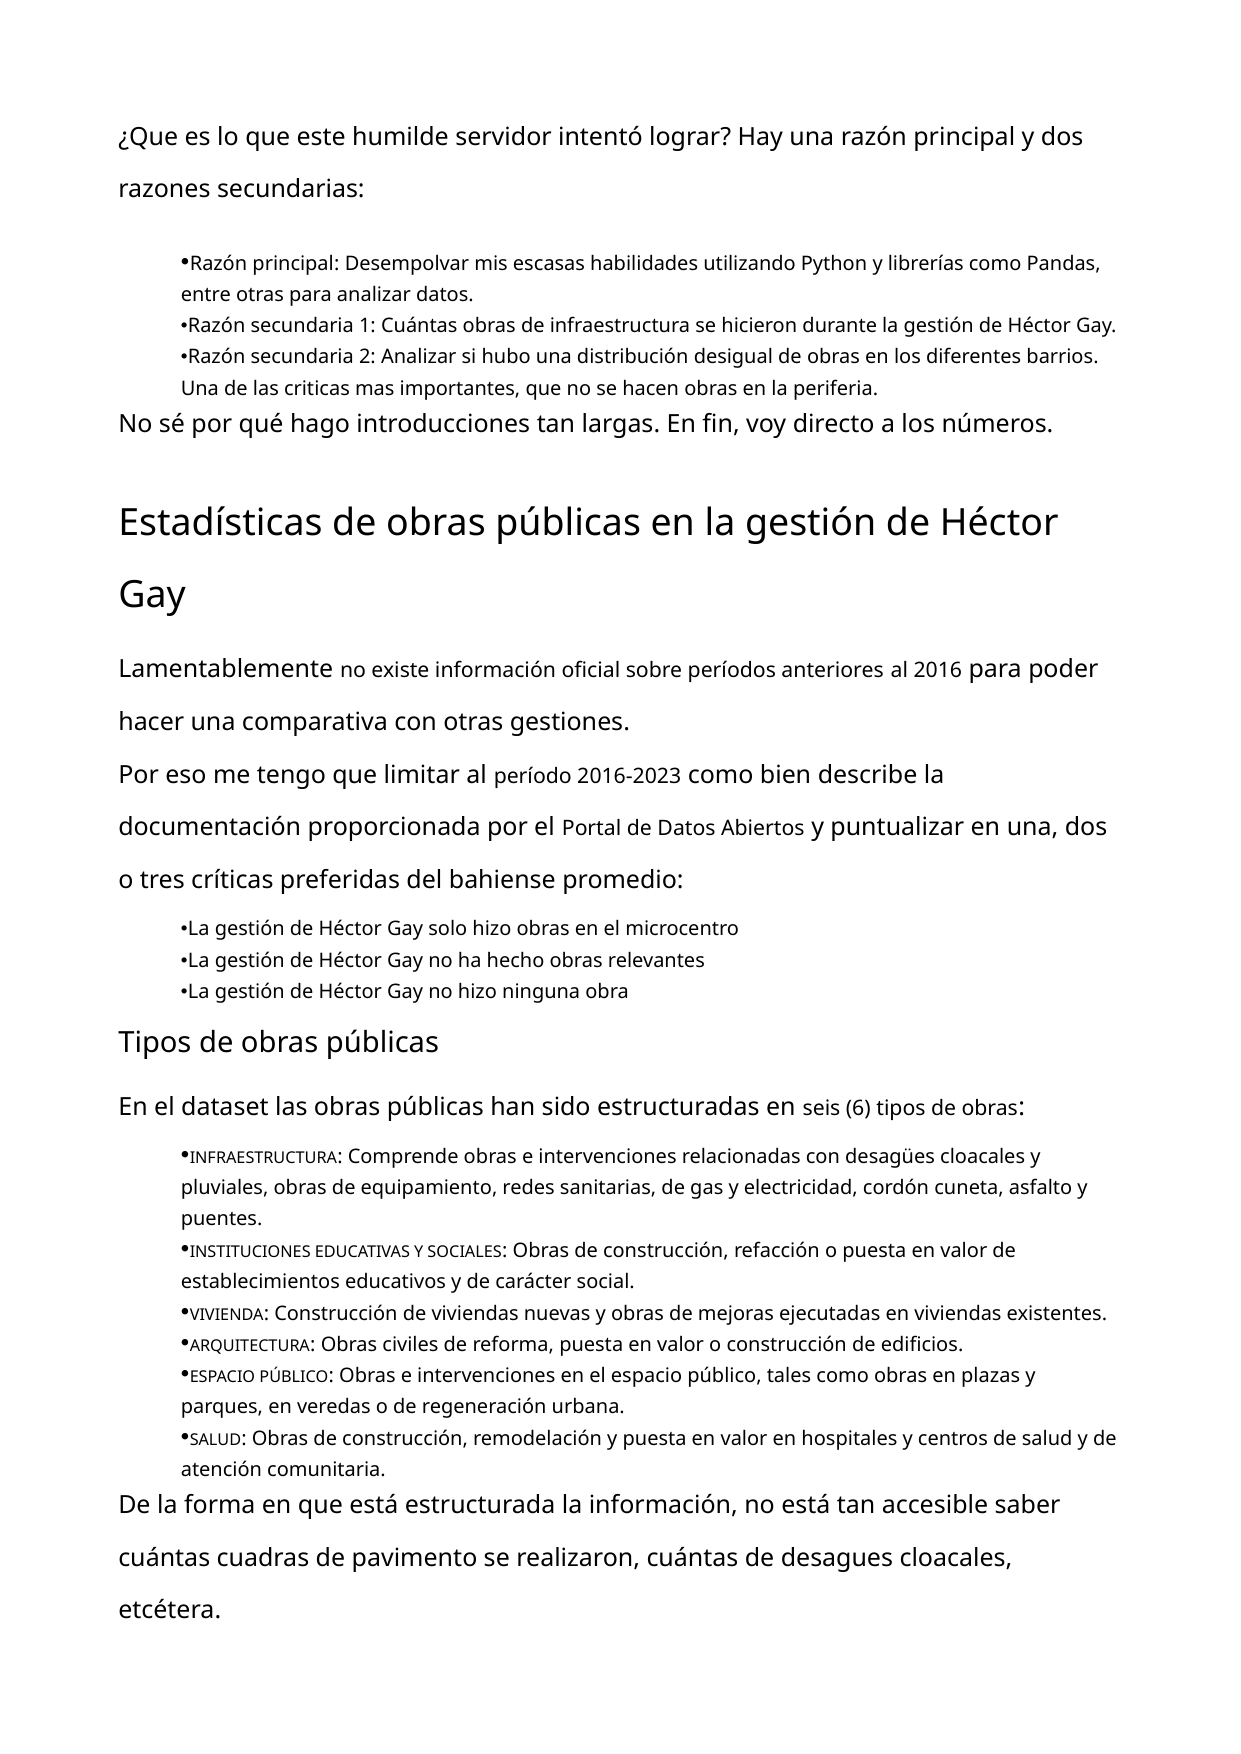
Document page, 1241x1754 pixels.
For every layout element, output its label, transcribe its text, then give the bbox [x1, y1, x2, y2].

list Razón secundaria 2: Analizar si hubo una distribución desigual de obras en los diferentes barrios. Una de las criticas mas importantes, que no se hacen obras en la periferia. [181, 343, 1122, 401]
list ESPACIO PÚBLICO: Obras e intervenciones en el espacio público, tales como obras en plazas y parques, en veredas o de regeneración urbana. [181, 1361, 1122, 1420]
list La gestión de Héctor Gay no hizo ninguna obra [181, 977, 1122, 1004]
list VIVIENDA: Construcción de viviendas nuevas y obras de mejoras ejecutadas en viviendas existentes. [181, 1298, 1122, 1326]
list Razón principal: Desempolvar mis escasas habilidades utilizando Python y librerías como Pandas, entre otras para analizar datos. [181, 248, 1122, 307]
text ¿Que es lo que este humilde servidor intentó lograr? Hay una razón principal y dos razones secundarias: [118, 118, 1122, 205]
text No sé por qué hago introducciones tan largas. En fin, voy directo a los números. [118, 405, 1122, 439]
text Por eso me tengo que limitar al período 2016-2023 como bien describe la documentación proporcionada por el Portal de Datos Abiertos y puntualizar en una, dos o tres críticas preferidas del bahiense promedio: [118, 756, 1122, 896]
text De la forma en que está estructurada la información, no está tan accesible saber cuántas cuadras de pavimento se realizaron, cuántas de desagues cloacales, etcétera. [118, 1487, 1122, 1626]
list INFRAESTRUCTURA: Comprende obras e intervenciones relacionadas con desagües cloacales y pluviales, obras de equipamiento, redes sanitarias, de gas y electricidad, cordón cuneta, asfalto y puentes. [181, 1142, 1122, 1232]
list La gestión de Héctor Gay solo hizo obras en el microcentro [181, 914, 1122, 942]
text En el dataset las obras públicas han sido estructuradas en seis (6) tipos de obras: [118, 1089, 1122, 1123]
subtitle Estadísticas de obras públicas en la gestión de Héctor Gay [118, 496, 1122, 618]
list Razón secundaria 1: Cuántas obras de infraestructura se hicieron durante la gestión de Héctor Gay. [181, 311, 1122, 338]
list ARQUITECTURA: Obras civiles de reforma, puesta en valor o construcción de edificios. [181, 1330, 1122, 1357]
list La gestión de Héctor Gay no ha hecho obras relevantes [181, 946, 1122, 973]
list SALUD: Obras de construcción, remodelación y puesta en valor en hospitales y centros de salud y de atención comunitaria. [181, 1424, 1122, 1483]
subtitle Tipos de obras públicas [118, 1021, 1122, 1061]
list INSTITUCIONES EDUCATIVAS Y SOCIALES: Obras de construcción, refacción o puesta en valor de establecimientos educativos y de carácter social. [181, 1236, 1122, 1294]
text Lamentablemente no existe información oficial sobre períodos anteriores al 2016 para poder hacer una comparativa con otras gestiones. [118, 651, 1122, 738]
